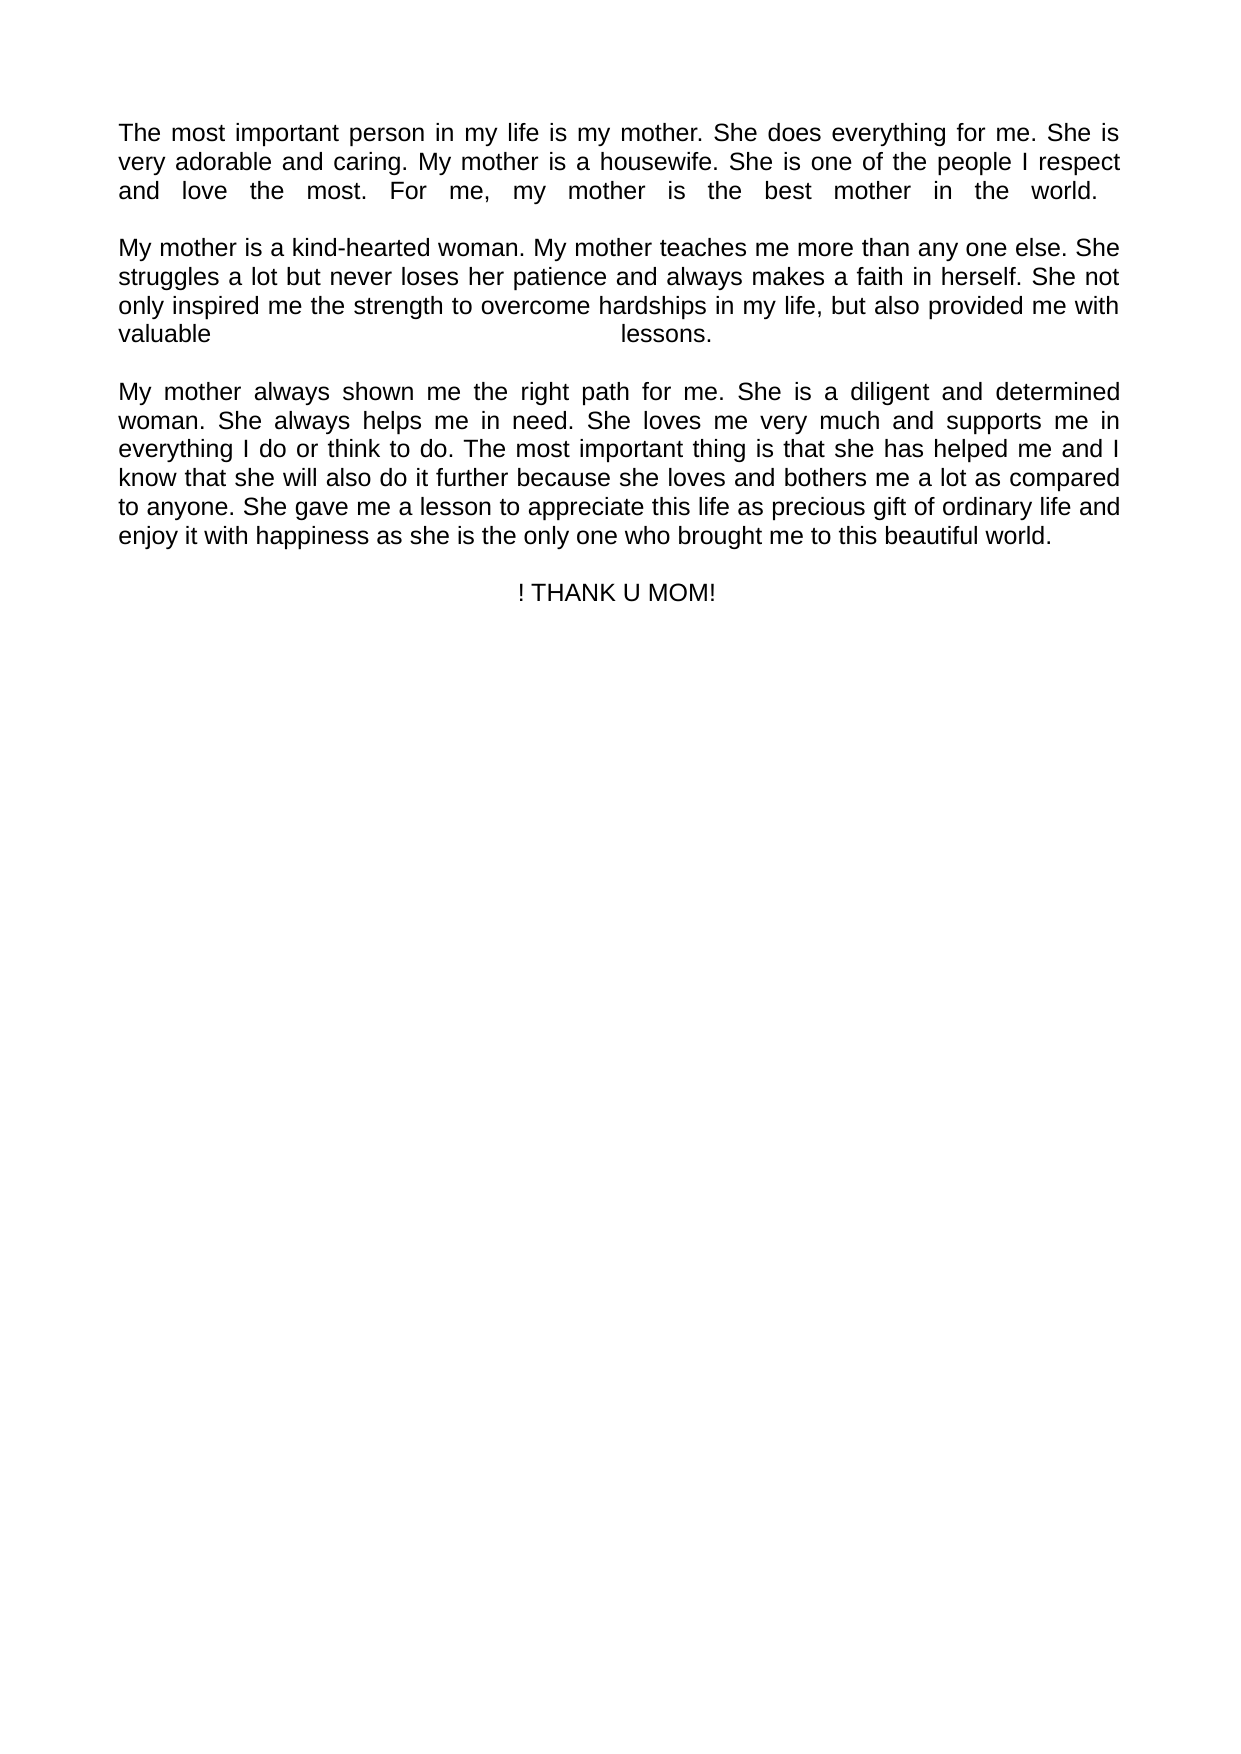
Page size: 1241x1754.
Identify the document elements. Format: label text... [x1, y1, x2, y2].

text The most important person in my life is my mother. She does everything for me. She is very adorable and caring. My mother is a housewife. She is one of the people I respect and love the most. For me, my mother is the best mother in the world. My mother is a kind-hearted woman. My mother teaches me more than any one else. She struggles a lot but never loses her patience and always makes a faith in herself. She not only inspired me the strength to overcome hardships in my life, but also provided me with valuable lessons. My mother always shown me the right path for me. She is a diligent and determined woman. She always helps me in need. She loves me very much and supports me in everything I do or think to do. The most important thing is that she has helped me and I know that she will also do it further because she loves and bothers me a lot as compared to anyone. She gave me a lesson to appreciate this life as precious gift of ordinary life and enjoy it with happiness as she is the only one who brought me to this beautiful world. [118, 118, 1122, 549]
text ! THANK U MOM! [118, 549, 1122, 607]
